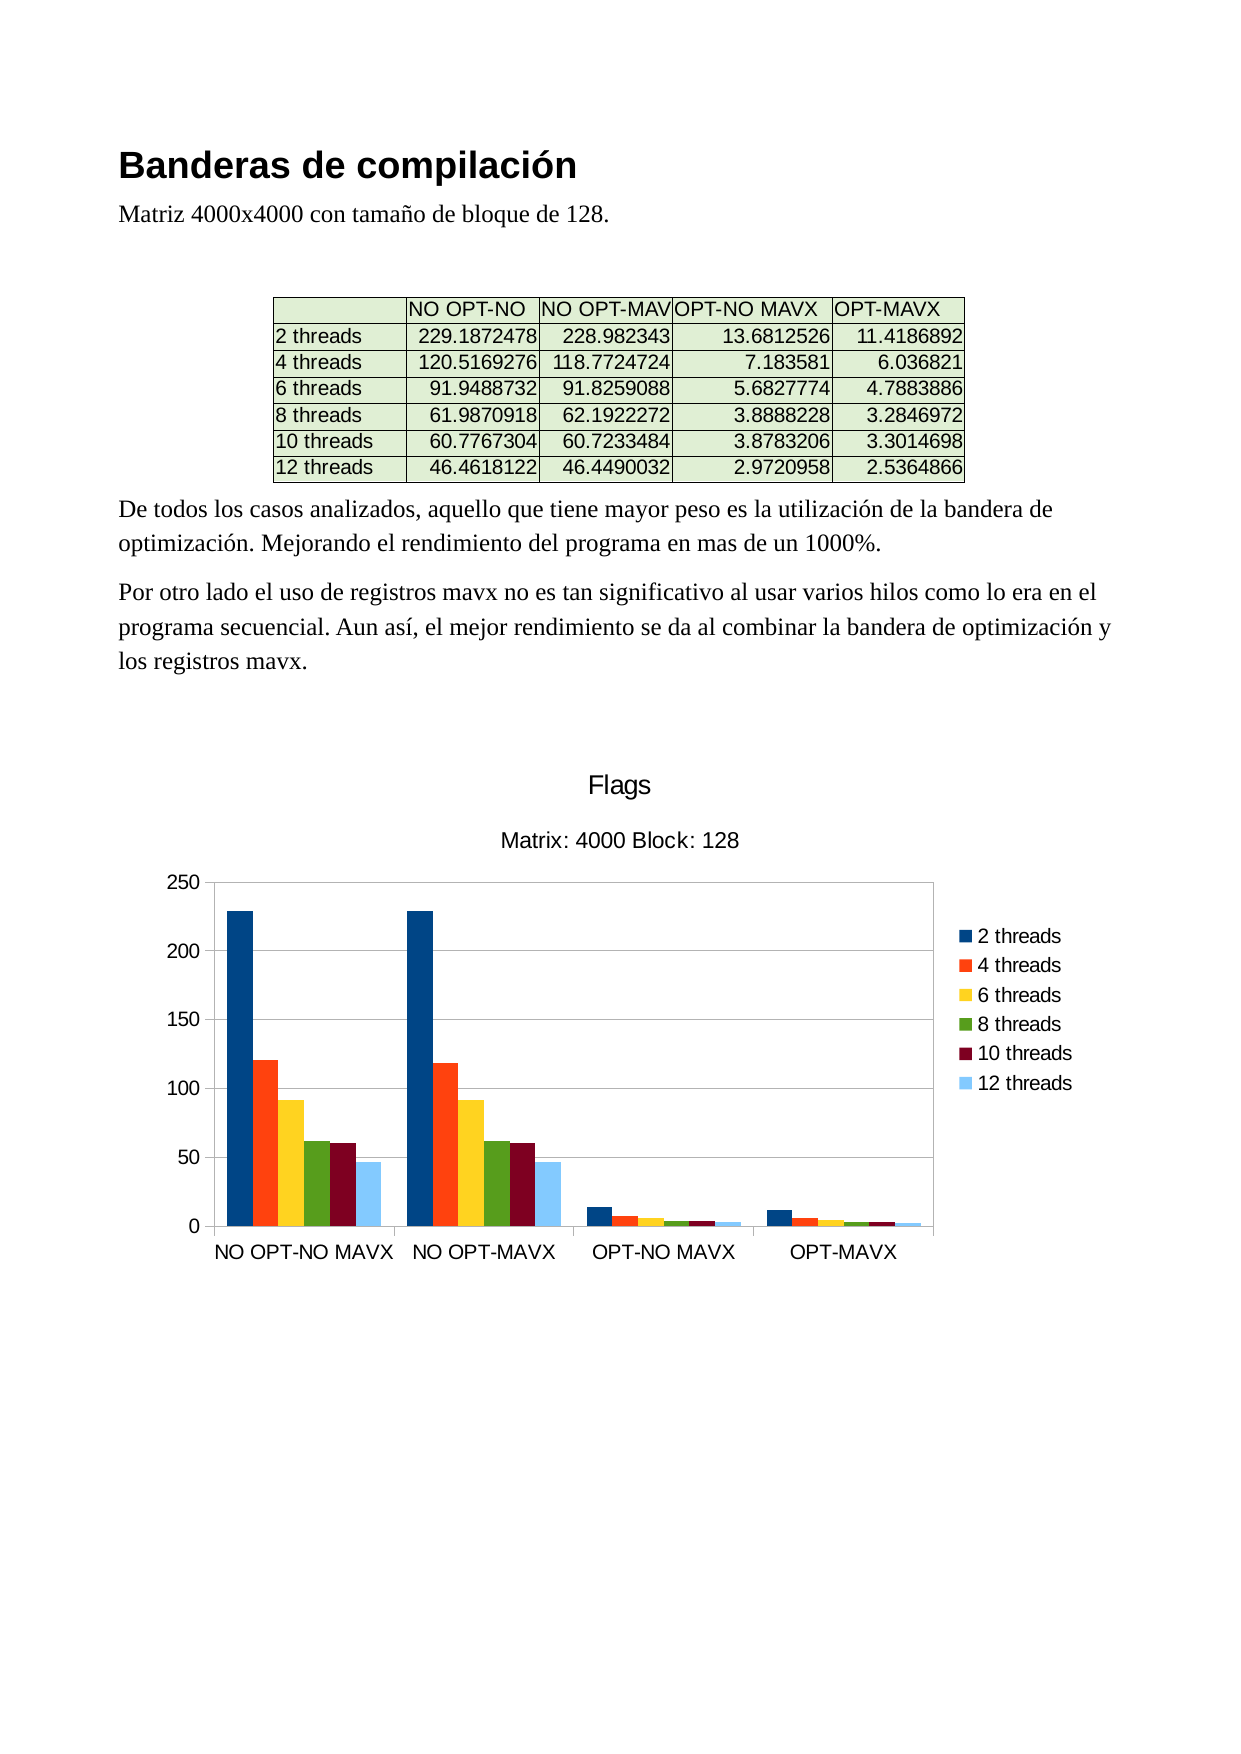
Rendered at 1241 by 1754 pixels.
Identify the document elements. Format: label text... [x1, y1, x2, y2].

subtitle Banderas de compilación [118, 143, 1122, 187]
text Por otro lado el uso de registros mavx no es tan significativo al usar varios hilos como lo era en el programa secuencial. Aun así, el mejor rendimiento se da al combinar la bandera de optimización y los registros mavx. [118, 577, 1122, 675]
text De todos los casos analizados, aquello que tiene mayor peso es la utilización de la bandera de optimización. Mejorando el rendimiento del programa en mas de un 1000%. [118, 494, 1122, 557]
text Matriz 4000x4000 con tamaño de bloque de 128. [118, 199, 1122, 228]
